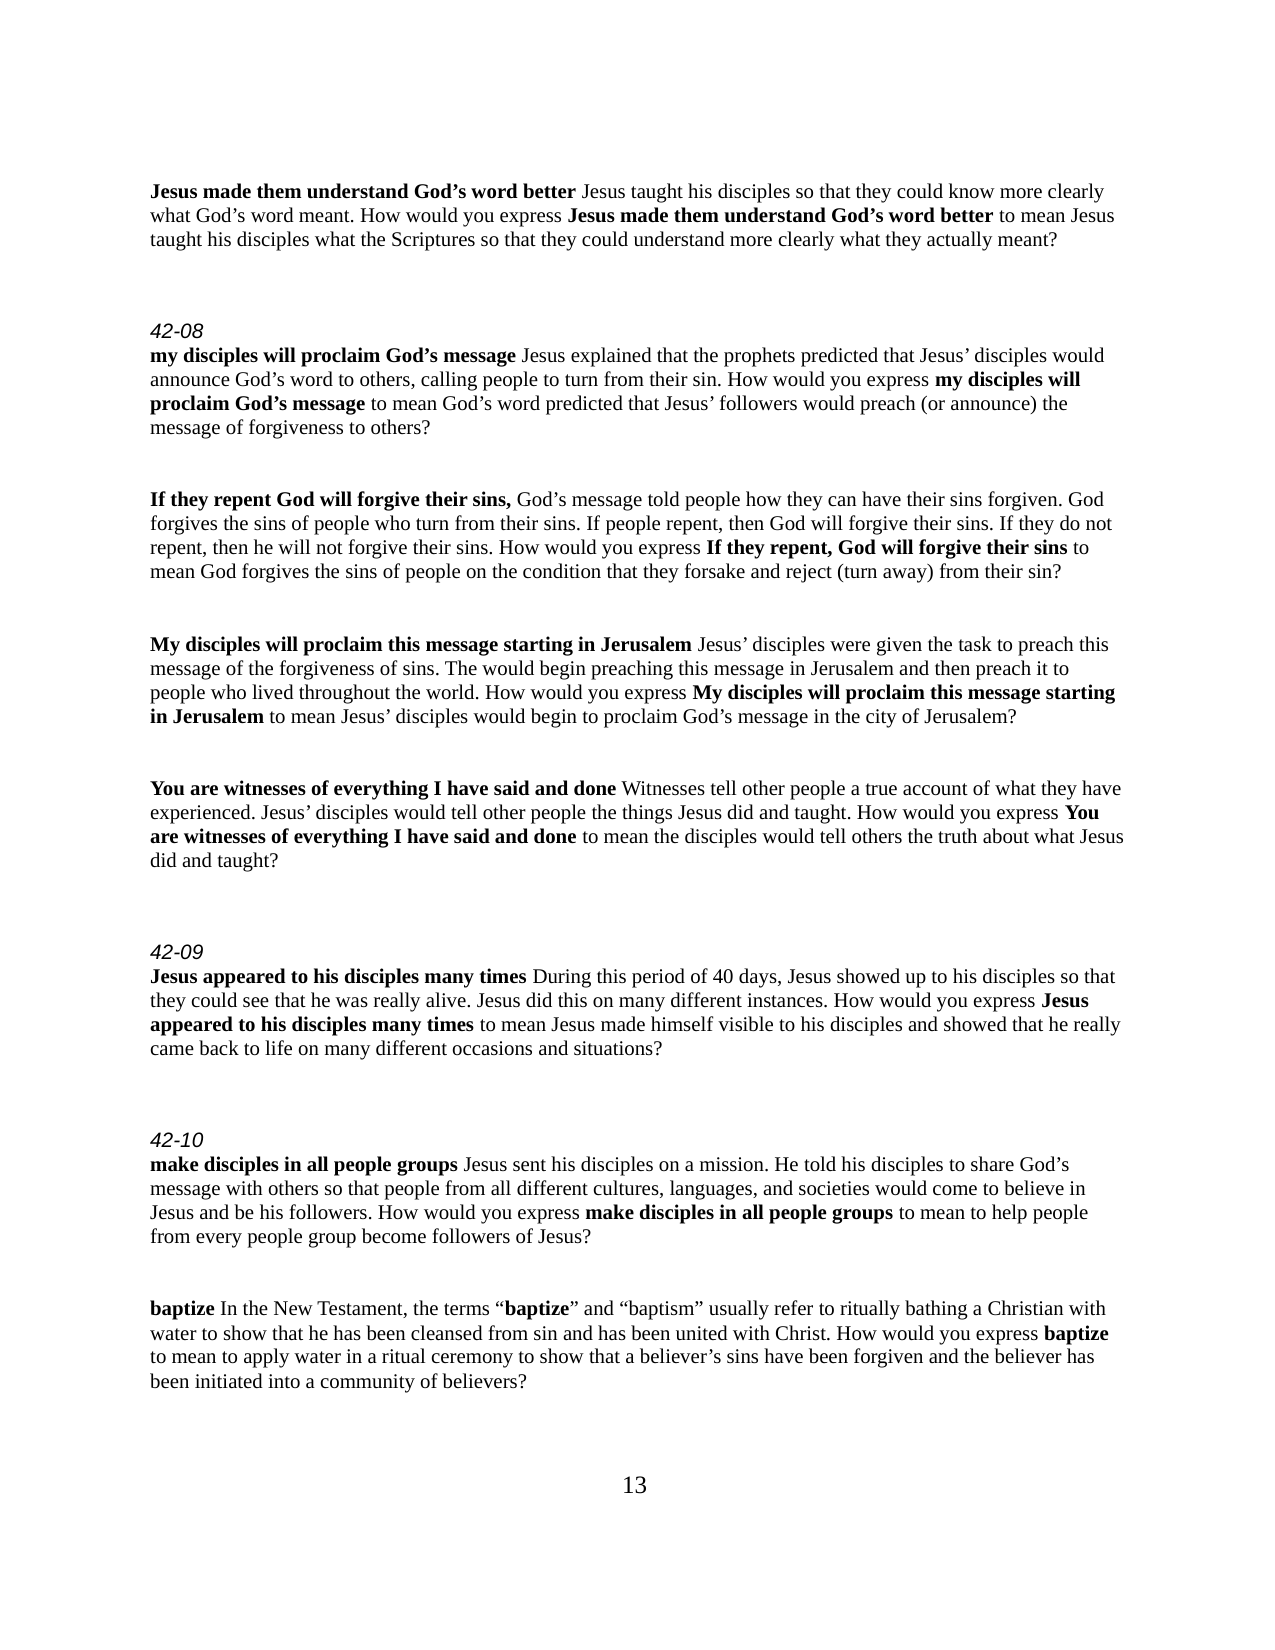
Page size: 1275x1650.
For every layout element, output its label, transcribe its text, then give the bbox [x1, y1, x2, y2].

subtitle 42-10 [150, 1128, 1125, 1152]
text If they repent God will forgive their sins, God’s message told people how they can have their sins forgiven. God forgives the sins of people who turn from their sins. If people repent, then God will forgive their sins. If they do not repent, then he will not forgive their sins. How would you express If they repent, God will forgive their sins to mean God forgives the sins of people on the condition that they forsake and reject (turn away) from their sin? [150, 487, 1125, 583]
text Jesus made them understand God’s word better Jesus taught his disciples so that they could know more clearly what God’s word meant. How would you express Jesus made them understand God’s word better to mean Jesus taught his disciples what the Scriptures so that they could understand more clearly what they actually meant? [150, 179, 1125, 251]
text Jesus appeared to his disciples many times During this period of 40 days, Jesus showed up to his disciples so that they could see that he was really alive. Jesus did this on many different instances. How would you express Jesus appeared to his disciples many times to mean Jesus made himself visible to his disciples and showed that he really came back to life on many different occasions and situations? [150, 964, 1125, 1060]
text make disciples in all people groups Jesus sent his disciples on a mission. He told his disciples to share God’s message with others so that people from all different cultures, languages, and societies would come to believe in Jesus and be his followers. How would you express make disciples in all people groups to mean to help people from every people group become followers of Jesus? [150, 1152, 1125, 1248]
text my disciples will proclaim God’s message Jesus explained that the prophets predicted that Jesus’ disciples would announce God’s word to others, calling people to turn from their sin. How would you express my disciples will proclaim God’s message to mean God’s word predicted that Jesus’ followers would preach (or announce) the message of forgiveness to others? [150, 343, 1125, 439]
text My disciples will proclaim this message starting in Jerusalem Jesus’ disciples were given the task to preach this message of the forgiveness of sins. The would begin preaching this message in Jerusalem and then preach it to people who lived throughout the world. How would you express My disciples will proclaim this message starting in Jerusalem to mean Jesus’ disciples would begin to proclaim God’s message in the city of Jerusalem? [150, 632, 1125, 728]
subtitle 42-09 [150, 940, 1125, 964]
text You are witnesses of everything I have said and done Witnesses tell other people a true account of what they have experienced. Jesus’ disciples would tell other people the things Jesus did and taught. How would you express You are witnesses of everything I have said and done to mean the disciples would tell others the truth about what Jesus did and taught? [150, 776, 1125, 872]
subtitle 42-08 [150, 319, 1125, 343]
text baptize In the New Testament, the terms “baptize” and “baptism” usually refer to ritually bathing a Christian with water to show that he has been cleansed from sin and has been united with Christ. How would you express baptize to mean to apply water in a ritual ceremony to show that a believer’s sins have been forgiven and the believer has been initiated into a community of believers? [150, 1296, 1125, 1393]
